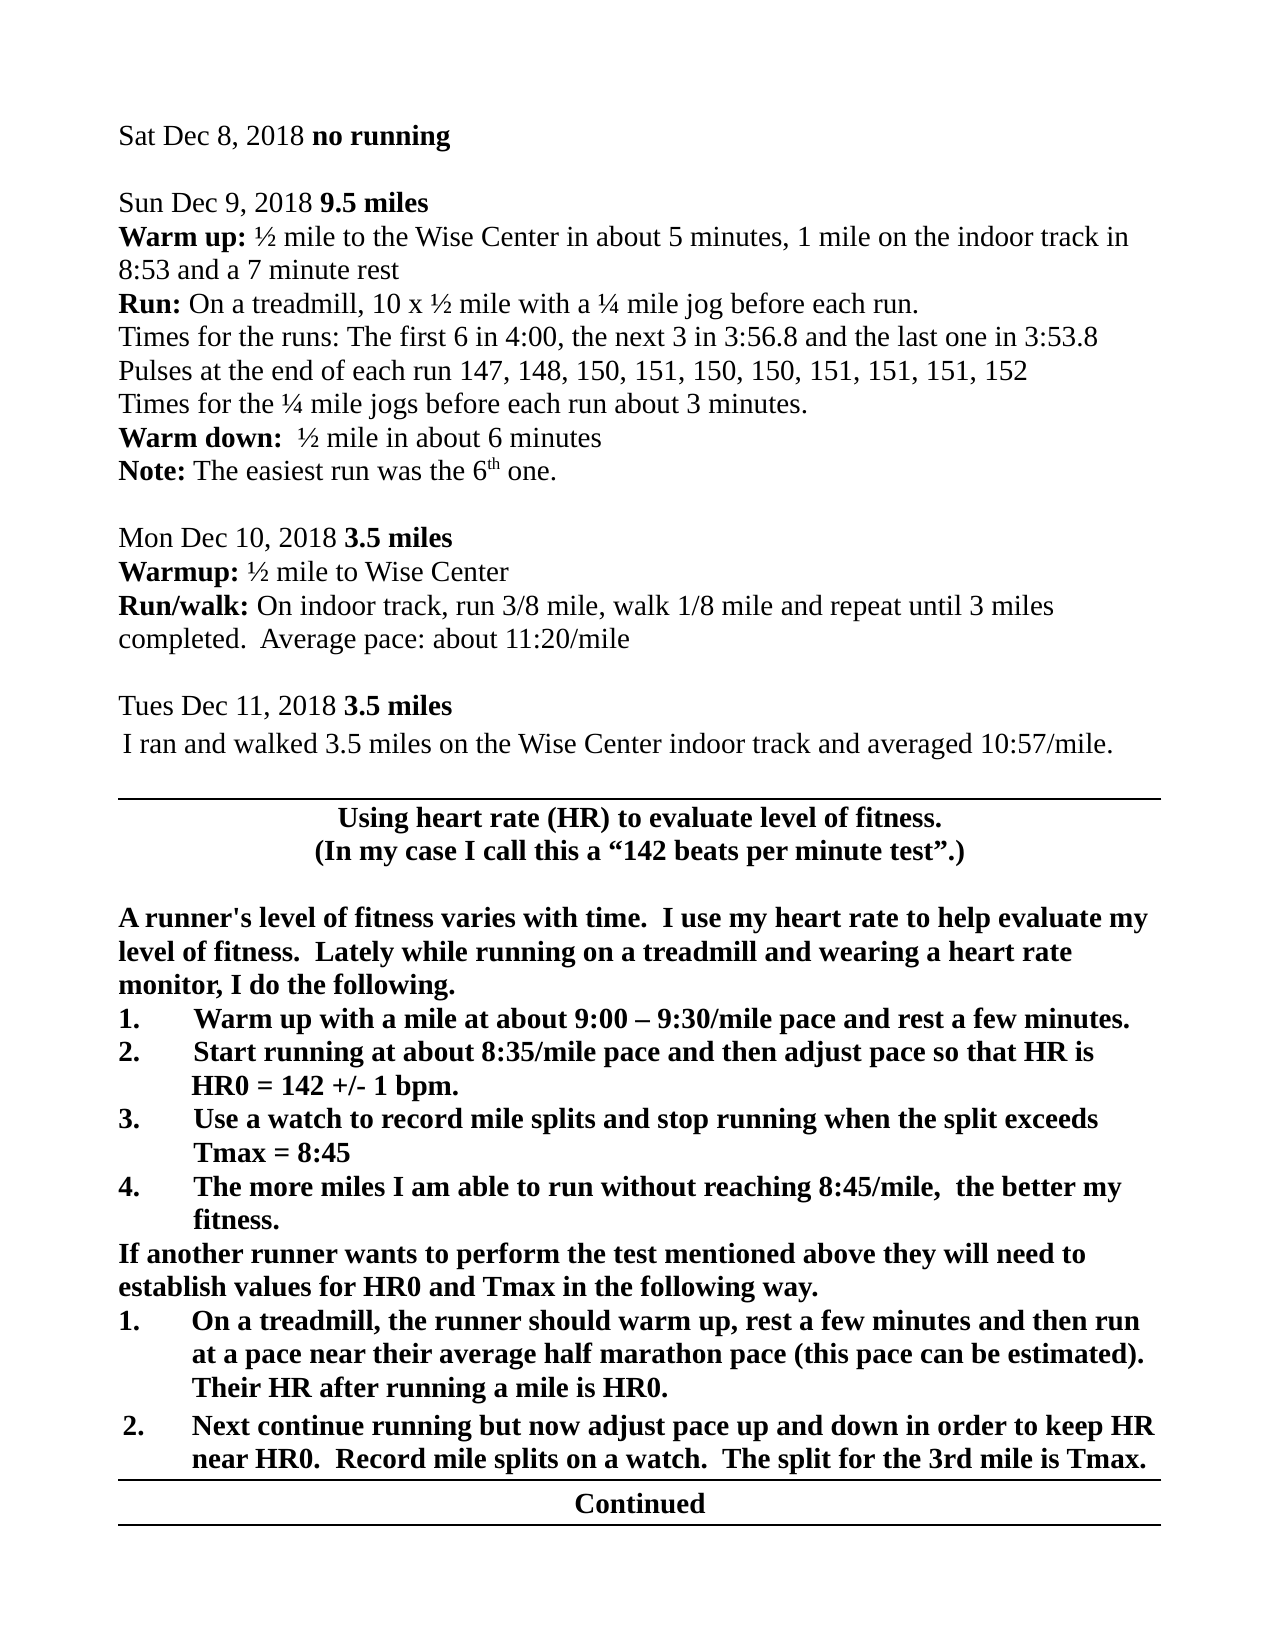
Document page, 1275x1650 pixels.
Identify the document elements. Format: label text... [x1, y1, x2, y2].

text A runner's level of fitness varies with time. I use my heart rate to help evaluate my level of fitness. Lately while running on a treadmill and wearing a heart rate monitor, I do the following. [118, 900, 1161, 1001]
list HR0 = 142 +/- 1 bpm. [118, 1068, 1161, 1102]
list Start running at about 8:35/mile pace and then adjust pace so that HR is [118, 1034, 1161, 1068]
list 2. Next continue running but now adjust pace up and down in order to keep HR near HR0. Record mile splits on a watch. The split for the 3rd mile is Tmax. [118, 1403, 1161, 1479]
text Run: On a treadmill, 10 x ½ mile with a ¼ mile jog before each run. [118, 286, 1161, 319]
text Warm down: ½ mile in about 6 minutes [118, 420, 1161, 453]
text Mon Dec 10, 2018 3.5 miles [118, 521, 1161, 554]
list Continued [118, 1481, 1161, 1524]
text Warmup: ½ mile to Wise Center [118, 554, 1161, 588]
text Note: The easiest run was the 6th one. [118, 453, 1161, 487]
text Using heart rate (HR) to evaluate level of fitness. [118, 800, 1161, 833]
text Run/walk: On indoor track, run 3/8 mile, walk 1/8 mile and repeat until 3 miles completed. Average pace: about 11:20/mile [118, 588, 1161, 655]
text Tues Dec 11, 2018 3.5 miles [118, 688, 1161, 722]
list Use a watch to record mile splits and stop running when the split exceeds Tmax = 8:45 [118, 1102, 1161, 1169]
list Sat Dec 8, 2018 no running [118, 118, 1161, 152]
list If another runner wants to perform the test mentioned above they will need to establish values for HR0 and Tmax in the following way. [118, 1236, 1161, 1303]
text I ran and walked 3.5 miles on the Wise Center indoor track and averaged 10:57/mile. [118, 722, 1161, 798]
text Warm up: ½ mile to the Wise Center in about 5 minutes, 1 mile on the indoor track in 8:53 and a 7 minute rest [118, 219, 1161, 286]
text Times for the runs: The first 6 in 4:00, the next 3 in 3:56.8 and the last one in 3:53.8 [118, 319, 1161, 353]
text Pulses at the end of each run 147, 148, 150, 151, 150, 150, 151, 151, 151, 152 [118, 353, 1161, 386]
text (In my case I call this a “142 beats per minute test”.) [118, 833, 1161, 867]
list Warm up with a mile at about 9:00 – 9:30/mile pace and rest a few minutes. [118, 1001, 1161, 1034]
text Times for the ¼ mile jogs before each run about 3 minutes. [118, 386, 1161, 420]
list The more miles I am able to run without reaching 8:45/mile, the better my fitness. [118, 1169, 1161, 1236]
text Sun Dec 9, 2018 9.5 miles [118, 185, 1161, 219]
list 1. On a treadmill, the runner should warm up, rest a few minutes and then run at a pace near their average half marathon pace (this pace can be estimated). Their HR after running a mile is HR0. [118, 1303, 1161, 1403]
